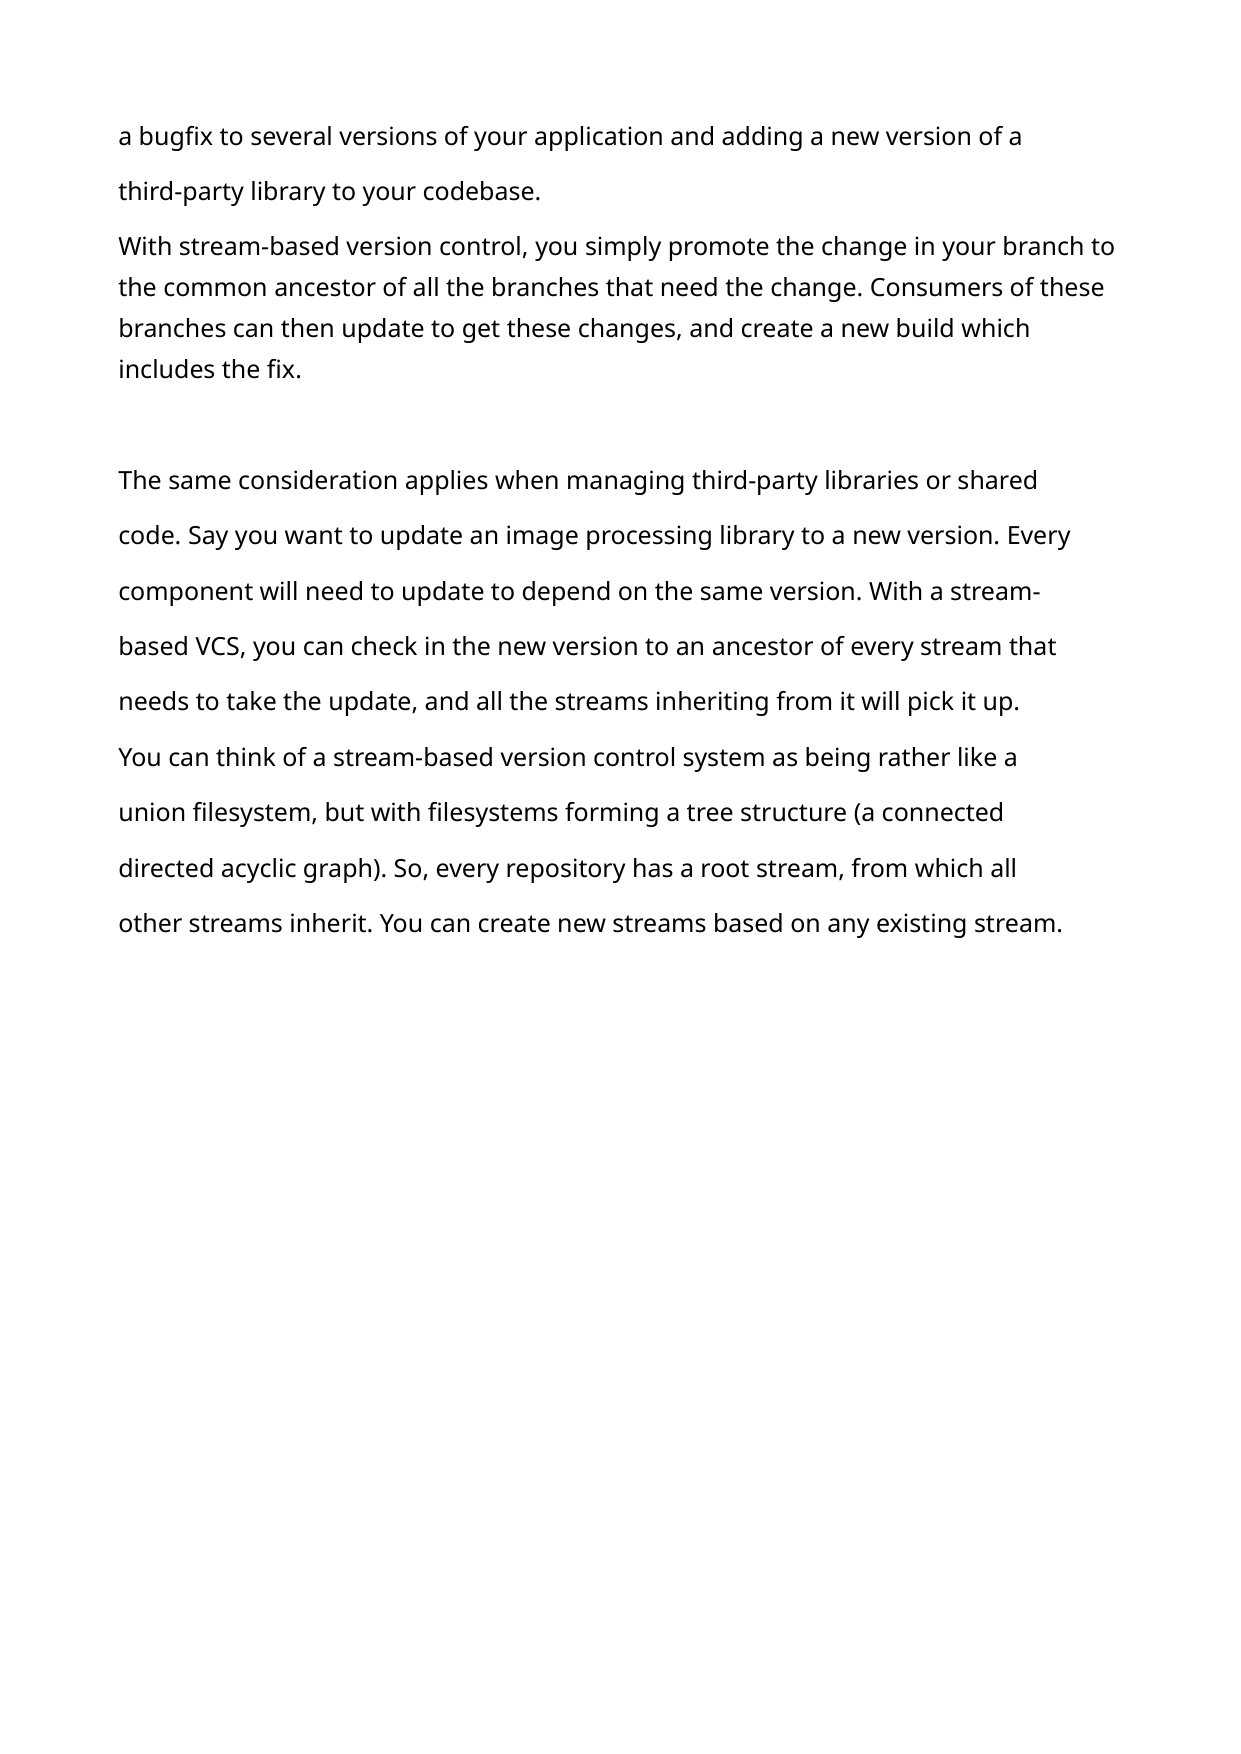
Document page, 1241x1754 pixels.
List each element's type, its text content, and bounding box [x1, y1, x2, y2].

text You can think of a stream-based version control system as being rather like a [118, 739, 1122, 773]
text code. Say you want to update an image processing library to a new version. Every [118, 518, 1122, 552]
text third-party library to your codebase. [118, 173, 1122, 208]
text directed acyclic graph). So, every repository has a root stream, from which all [118, 850, 1122, 884]
text union filesystem, but with filesystems forming a tree structure (a connected [118, 795, 1122, 829]
text needs to take the update, and all the streams inheriting from it will pick it up. [118, 684, 1122, 718]
text based VCS, you can check in the new version to an ancestor of every stream that [118, 628, 1122, 663]
text The same consideration applies when managing third-party libraries or shared [118, 462, 1122, 496]
text With stream-based version control, you simply promote the change in your branch to the common ancestor of all the branches that need the change. Consumers of these branches can then update to get these changes, and create a new build which includes the fix. [118, 229, 1122, 386]
text other streams inherit. You can create new streams based on any existing stream. [118, 906, 1122, 940]
text a bugfix to several versions of your application and adding a new version of a [118, 118, 1122, 152]
text component will need to update to depend on the same version. With a stream- [118, 573, 1122, 607]
